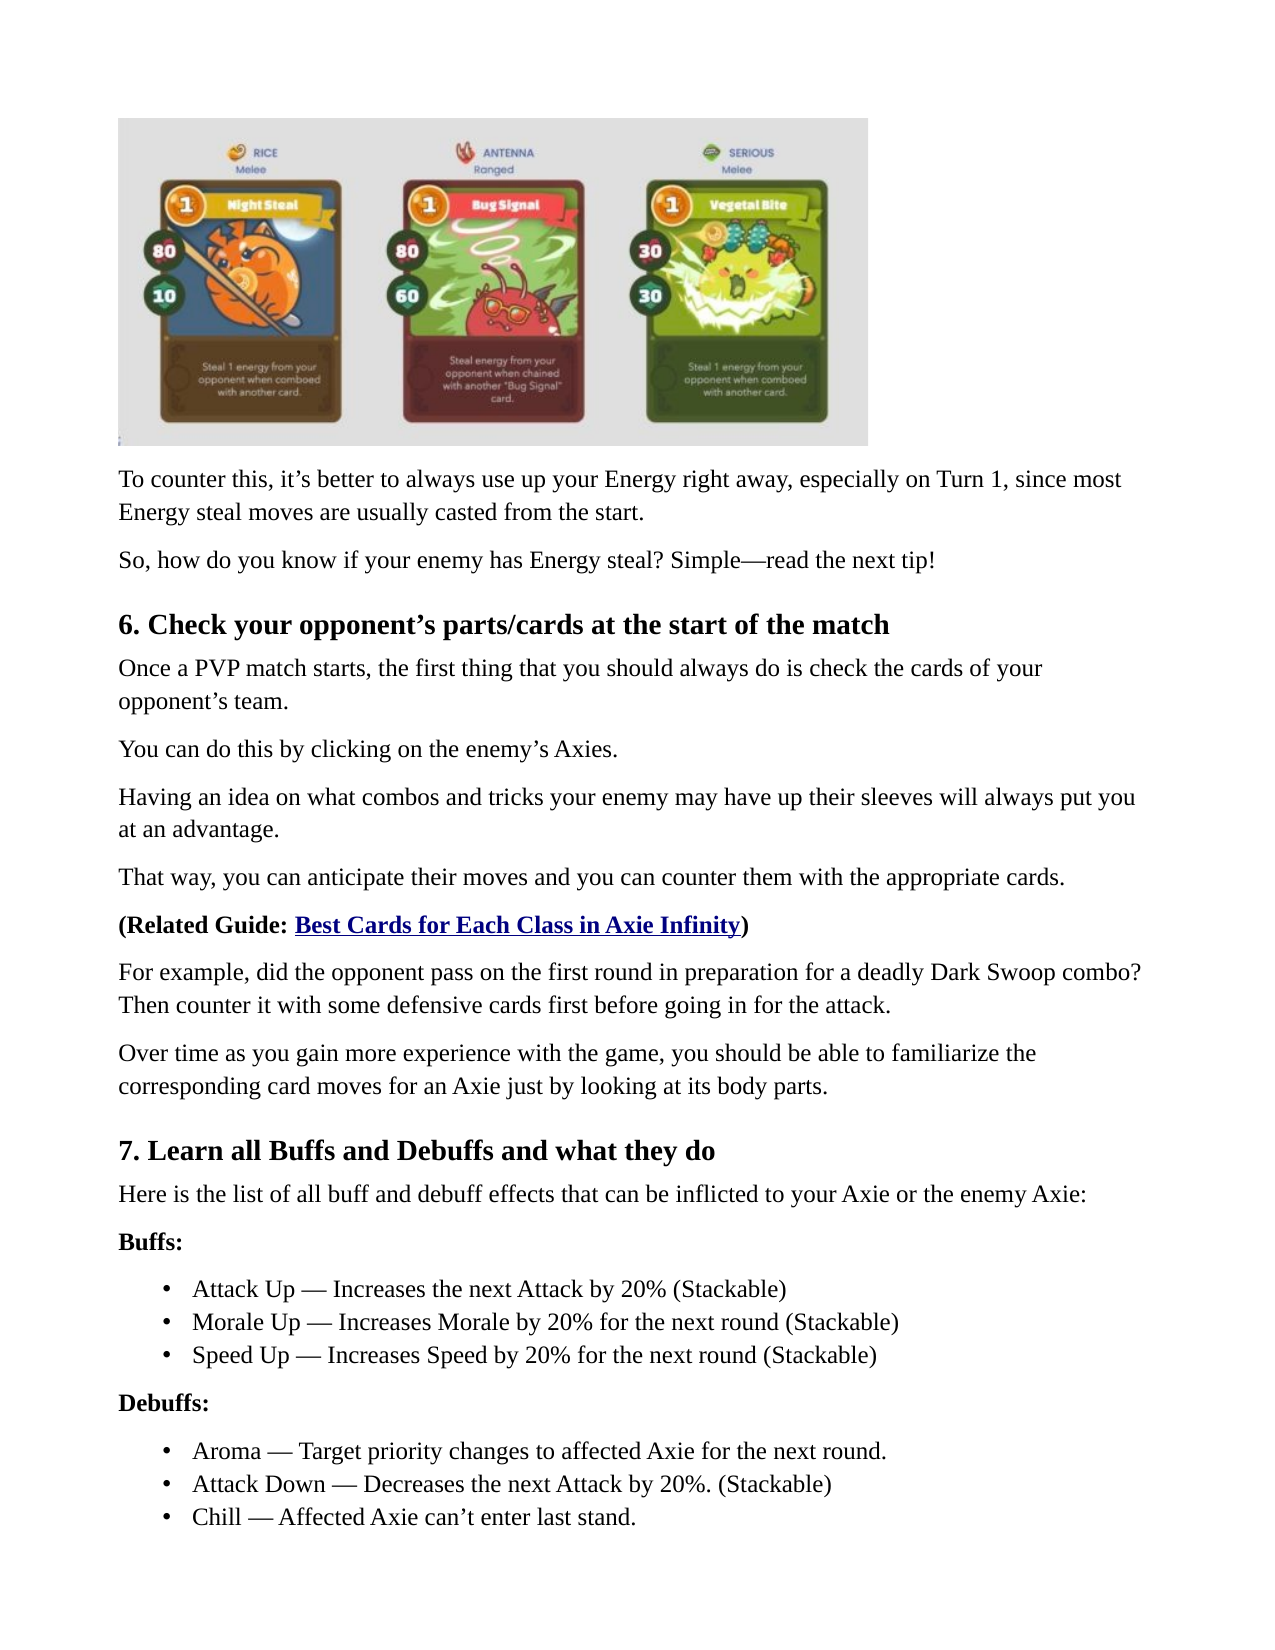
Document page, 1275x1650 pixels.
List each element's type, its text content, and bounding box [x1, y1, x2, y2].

text (Related Guide: Best Cards for Each Class in Axie Infinity) [118, 910, 1157, 938]
picture [118, 118, 869, 446]
list Attack Down — Decreases the next Attack by 20%. (Stackable) [162, 1469, 1157, 1497]
text Here is the list of all buff and debuff effects that can be inflicted to your Axie or the enemy Axie: [118, 1179, 1157, 1208]
subtitle 7. Learn all Buffs and Debuffs and what they do [118, 1133, 1157, 1167]
text Once a PVP match starts, the first thing that you should always do is check the cards of your opponent’s team. [118, 653, 1157, 715]
text You can do this by clicking on the enemy’s Axies. [118, 734, 1157, 763]
text That way, you can anticipate their moves and you can counter them with the appropriate cards. [118, 862, 1157, 891]
list Morale Up — Increases Morale by 20% for the next round (Stackable) [162, 1307, 1157, 1336]
text To counter this, it’s better to always use up your Energy right away, especially on Turn 1, since most Energy steal moves are usually casted from the start. [118, 464, 1157, 526]
list Attack Up — Increases the next Attack by 20% (Stackable) [162, 1274, 1157, 1303]
list Chill — Affected Axie can’t enter last stand. [162, 1502, 1157, 1531]
text Having an idea on what combos and tricks your enemy may have up their sleeves will always put you at an advantage. [118, 782, 1157, 843]
text Buffs: [118, 1227, 1157, 1256]
list Aroma — Target priority changes to affected Axie for the next round. [162, 1436, 1157, 1464]
text Over time as you gain more experience with the game, you should be able to familiarize the corresponding card moves for an Axie just by looking at its body parts. [118, 1038, 1157, 1100]
list Speed Up — Increases Speed by 20% for the next round (Stackable) [162, 1341, 1157, 1369]
text So, how do you know if your enemy has Energy steal? Simple—read the next tip! [118, 545, 1157, 574]
text For example, did the opponent pass on the first round in preparation for a deadly Dark Swoop combo? Then counter it with some defensive cards first before going in for the attack. [118, 957, 1157, 1019]
subtitle 6. Check your opponent’s parts/cards at the start of the match [118, 607, 1157, 641]
text Debuffs: [118, 1388, 1157, 1417]
